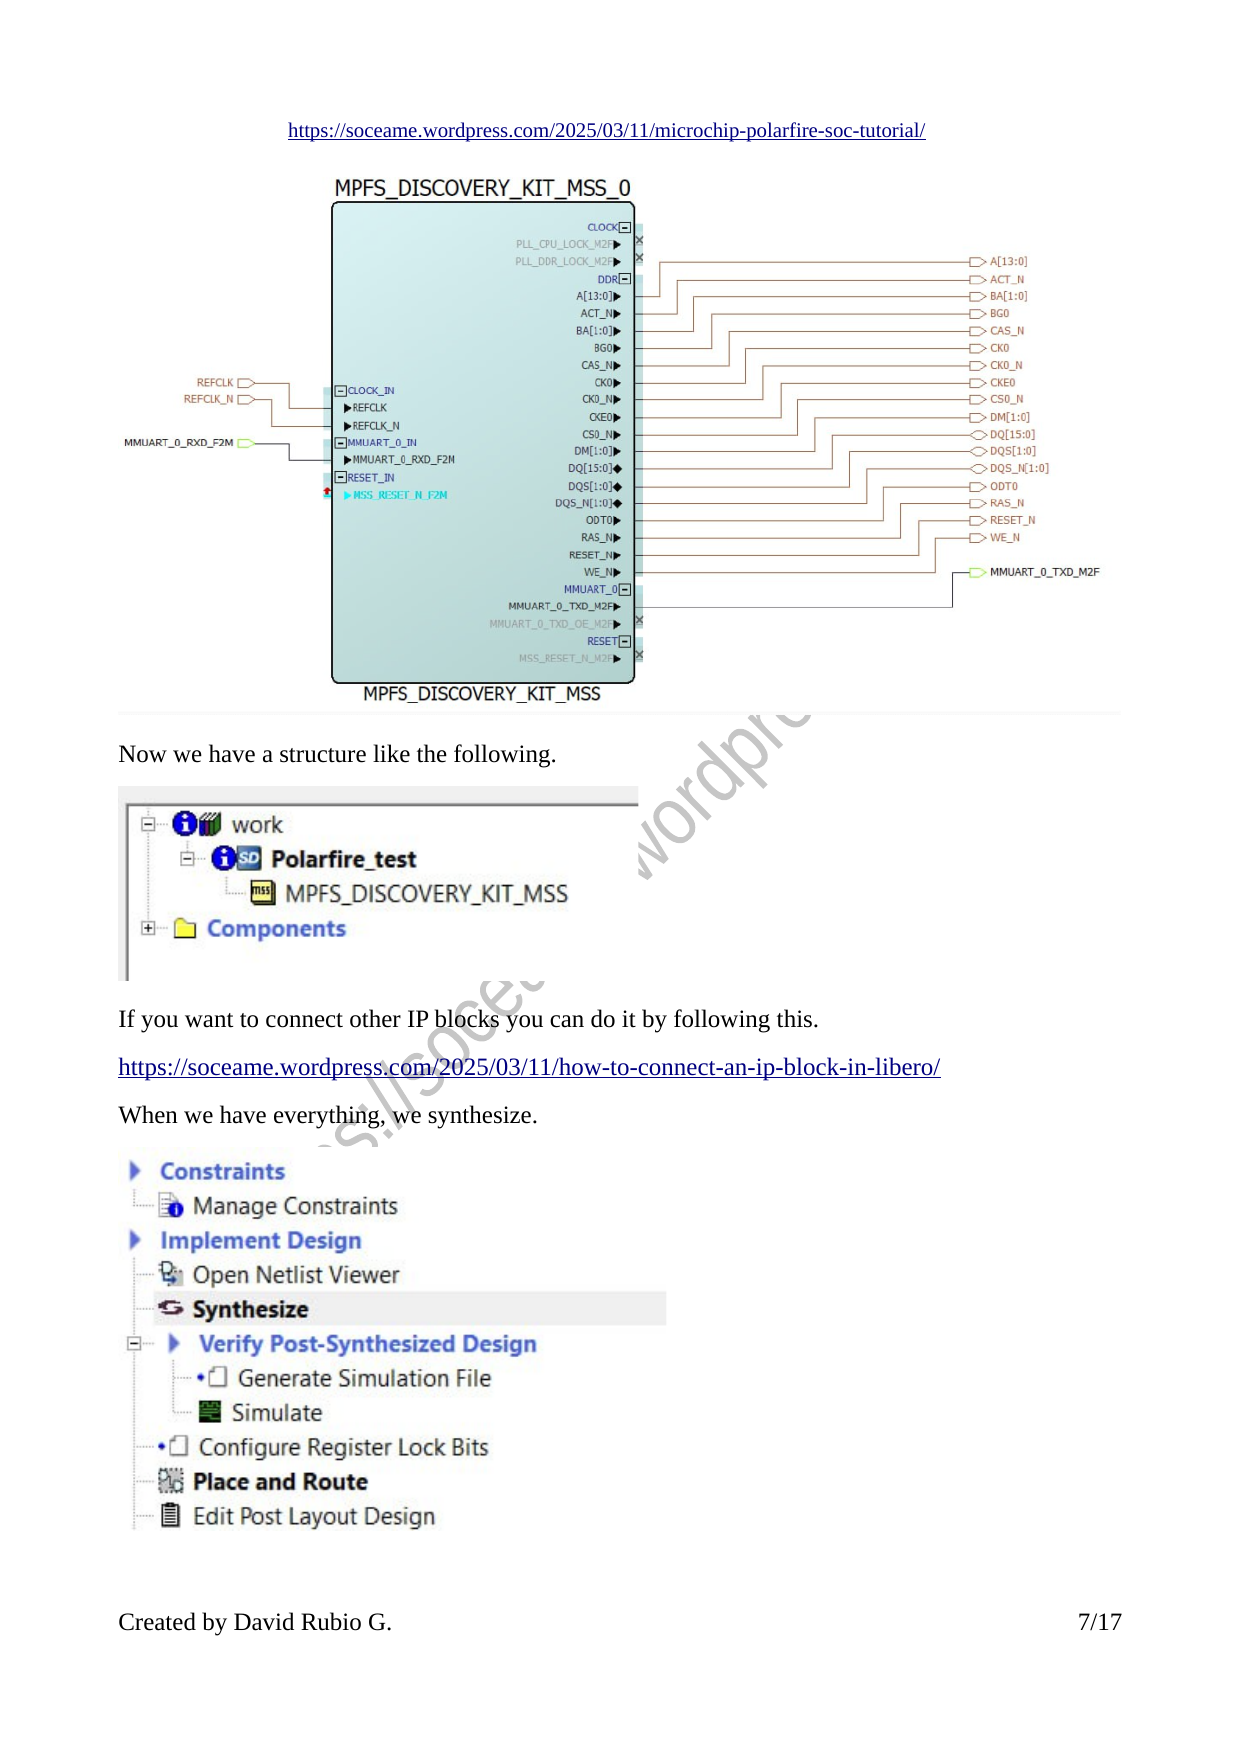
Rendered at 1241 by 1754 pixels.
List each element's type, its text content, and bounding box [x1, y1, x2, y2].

text Now we have a structure like the following. [118, 739, 741, 768]
picture [118, 177, 1121, 715]
text When we have everything, we synthesize. [387, 1100, 1122, 1128]
text [759, 739, 1122, 768]
text If you want to connect other IP blocks you can do it by following this. [118, 1004, 464, 1033]
text If you want to connect other IP blocks you can do it by following this. [493, 1004, 1122, 1033]
text https://soceame.wordpress.com/2025/03/11/how-to-connect-an-ip-block-in-libero/ [118, 1052, 415, 1077]
text https://soceame.wordpress.com/2025/03/11/how-to-connect-an-ip-block-in-libero/ [442, 1052, 1122, 1081]
picture [118, 786, 639, 981]
picture [118, 1147, 667, 1531]
text When we have everything, we synthesize. [118, 1100, 396, 1128]
